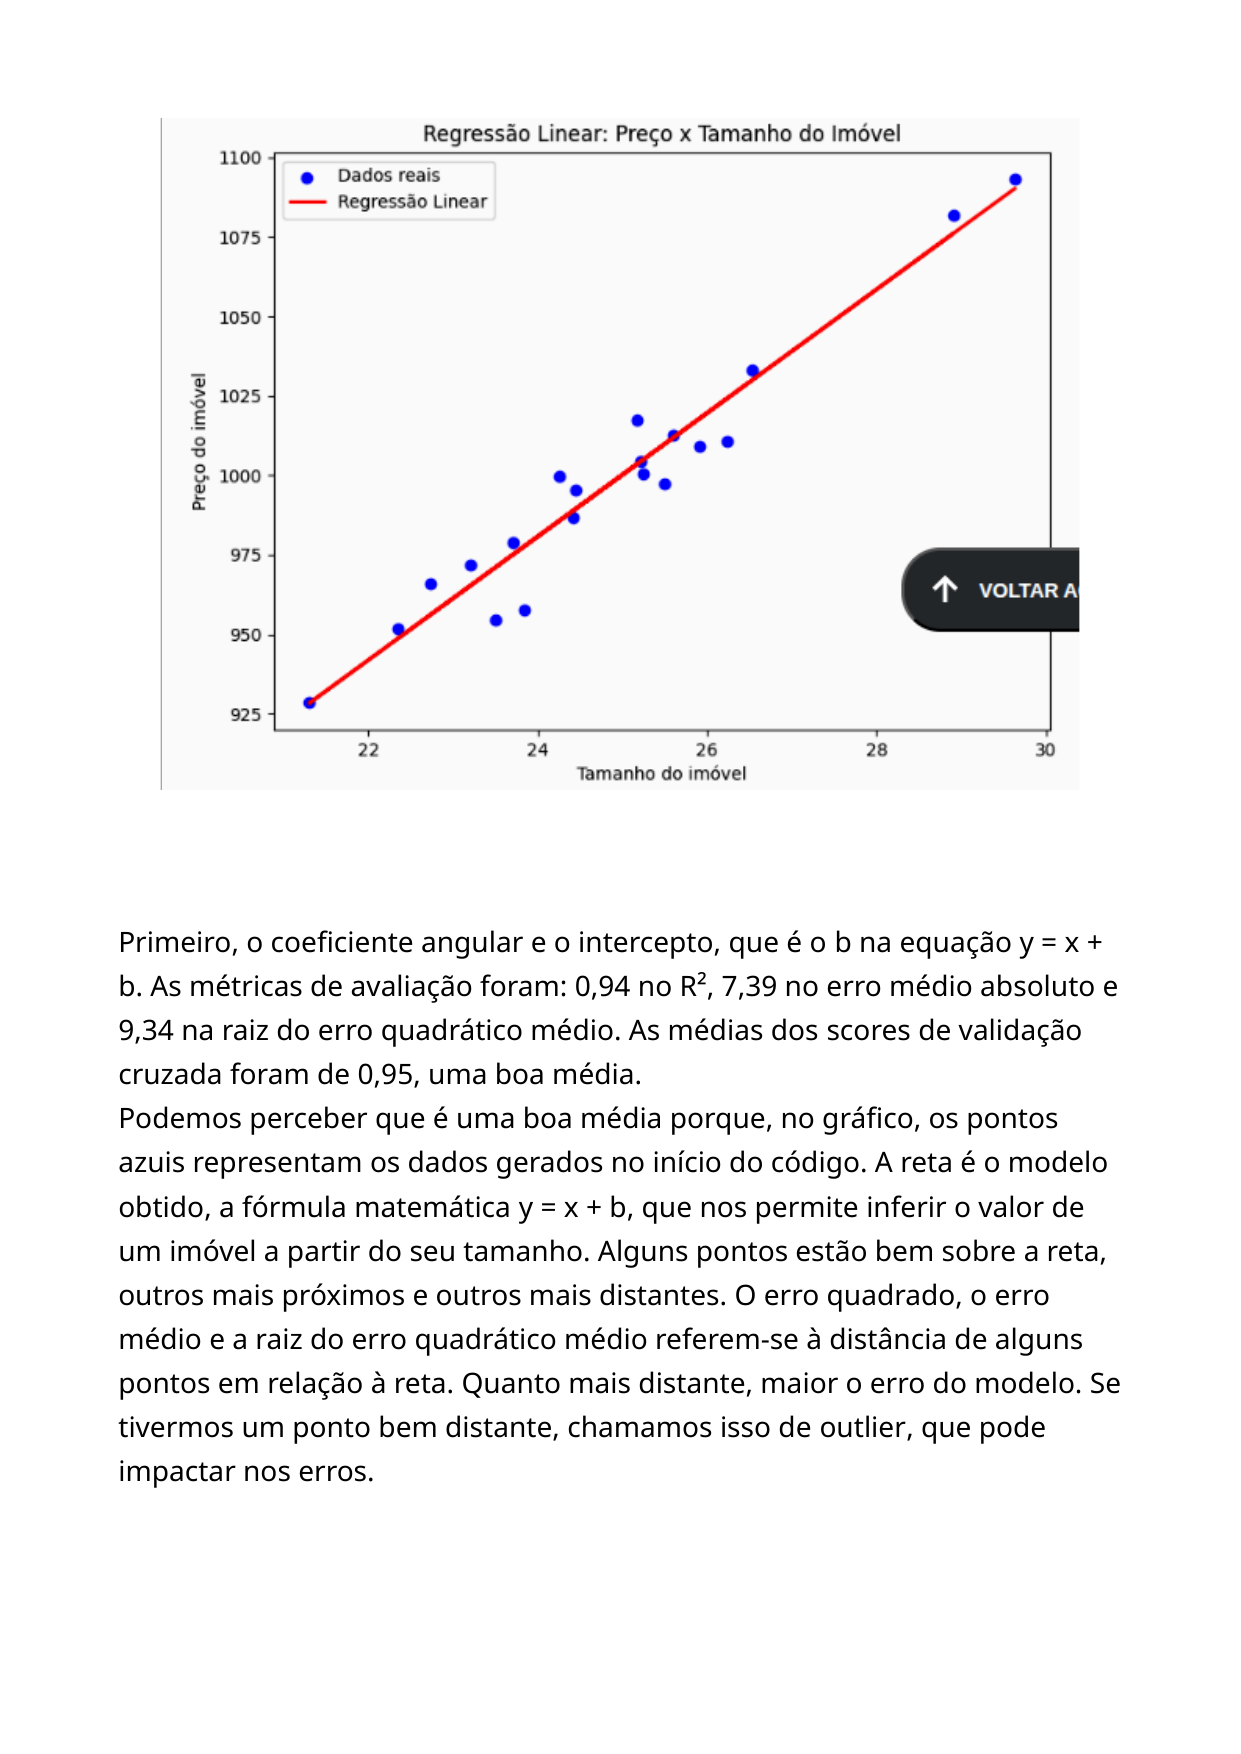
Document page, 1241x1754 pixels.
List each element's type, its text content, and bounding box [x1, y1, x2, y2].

picture [160, 118, 1080, 790]
text Podemos perceber que é uma boa média porque, no gráfico, os pontos azuis representam os dados gerados no início do código. A reta é o modelo obtido, a fórmula matemática y = x + b, que nos permite inferir o valor de um imóvel a partir do seu tamanho. Alguns pontos estão bem sobre a reta, outros mais próximos e outros mais distantes. O erro quadrado, o erro médio e a raiz do erro quadrático médio referem-se à distância de alguns pontos em relação à reta. Quanto mais distante, maior o erro do modelo. Se tivermos um ponto bem distante, chamamos isso de outlier, que pode impactar nos erros. [118, 1099, 1122, 1489]
text Primeiro, o coeficiente angular e o intercepto, que é o b na equação y = x + b. As métricas de avaliação foram: 0,94 no R², 7,39 no erro médio absoluto e 9,34 na raiz do erro quadrático médio. As médias dos scores de validação cruzada foram de 0,95, uma boa média. [118, 922, 1122, 1093]
